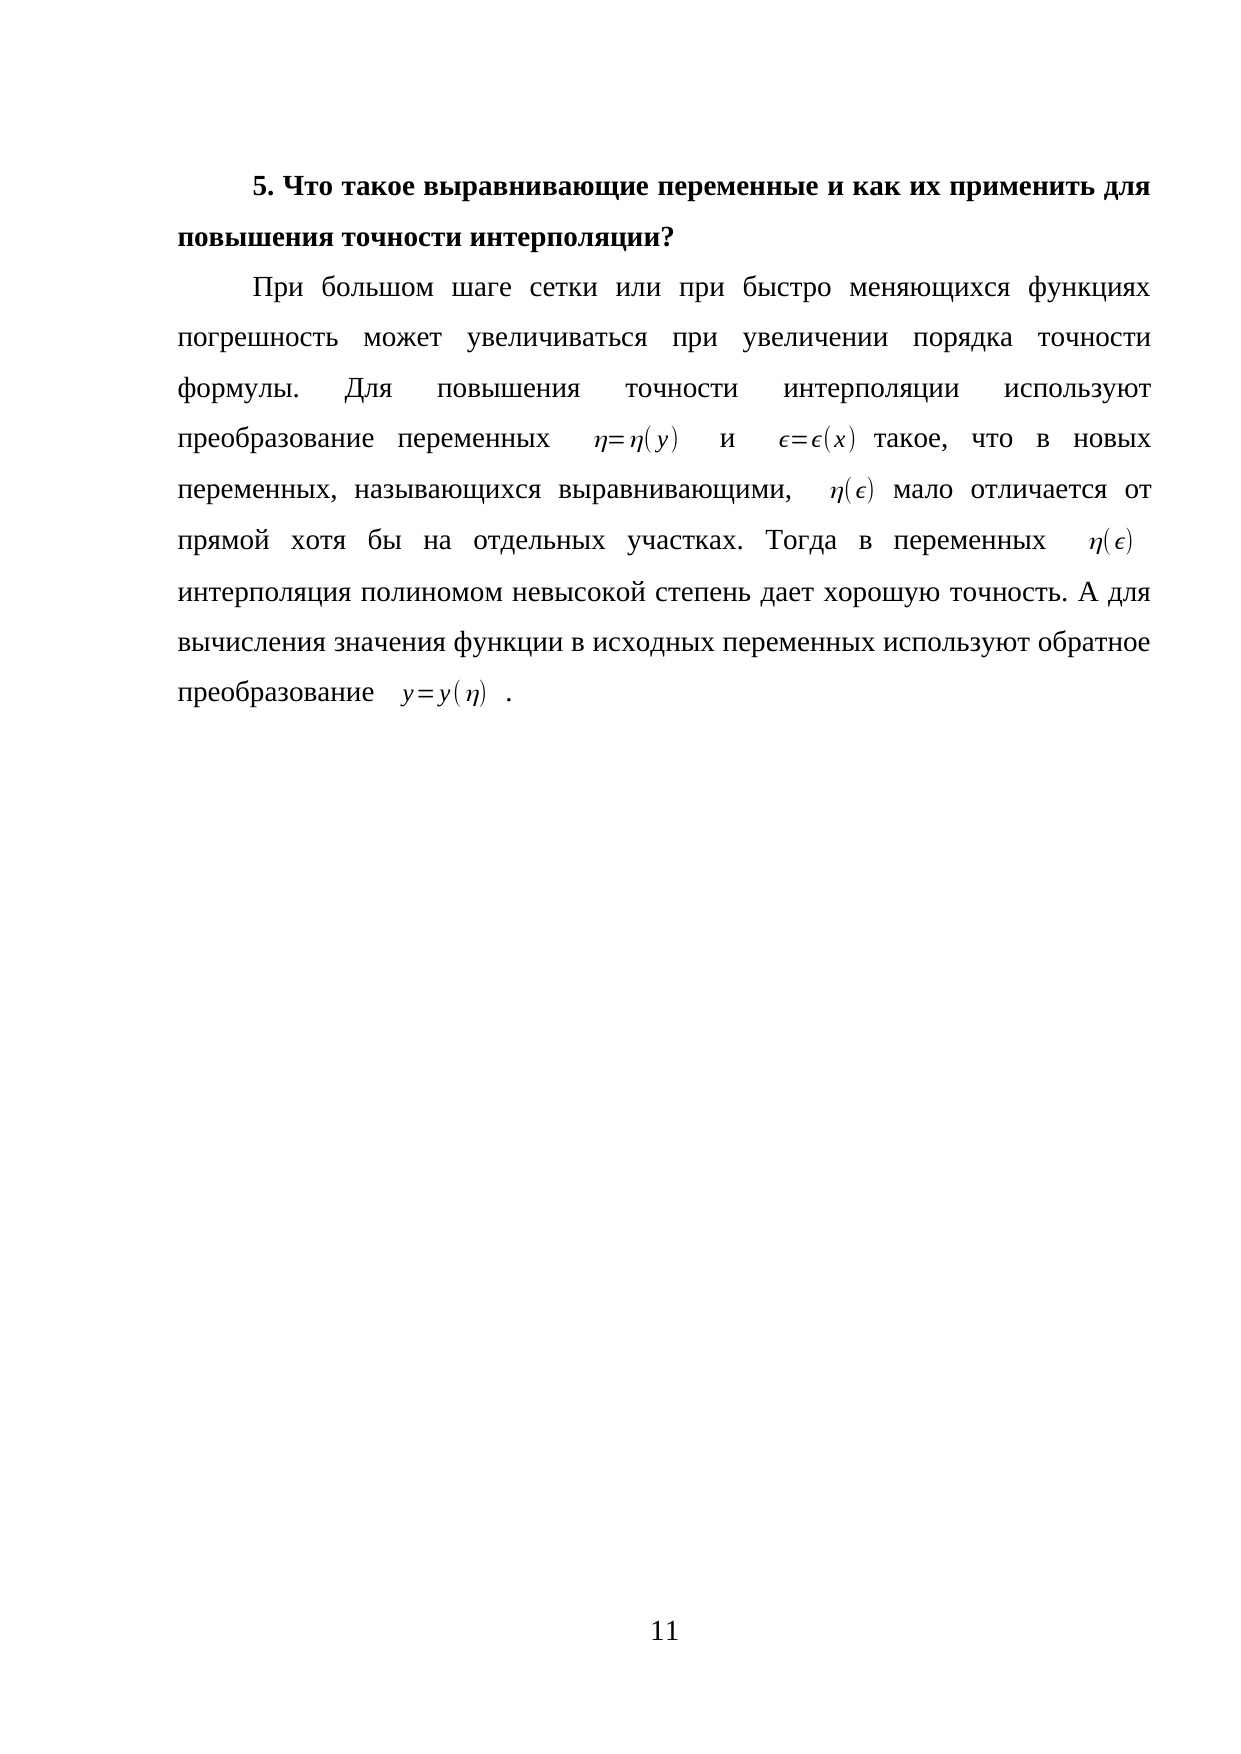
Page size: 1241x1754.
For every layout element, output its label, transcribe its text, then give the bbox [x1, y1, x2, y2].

text 5. Что такое выравнивающие переменные и как их применить для повышения точности интерполяции? [177, 168, 1152, 252]
text При большом шаге сетки или при быстро меняющихся функциях погрешность может увеличиваться при увеличении порядка точности формулы. Для повышения точности интерполяции используют преобразование переменных и такое, что в новых переменных, называющихся выравнивающими, мало отличается от прямой хотя бы на отдельных участках. Тогда в переменных интерполяция полиномом невысокой степень дает хорошую точность. А для вычисления значения функции в исходных переменных используют обратное преобразование . [177, 269, 1152, 709]
